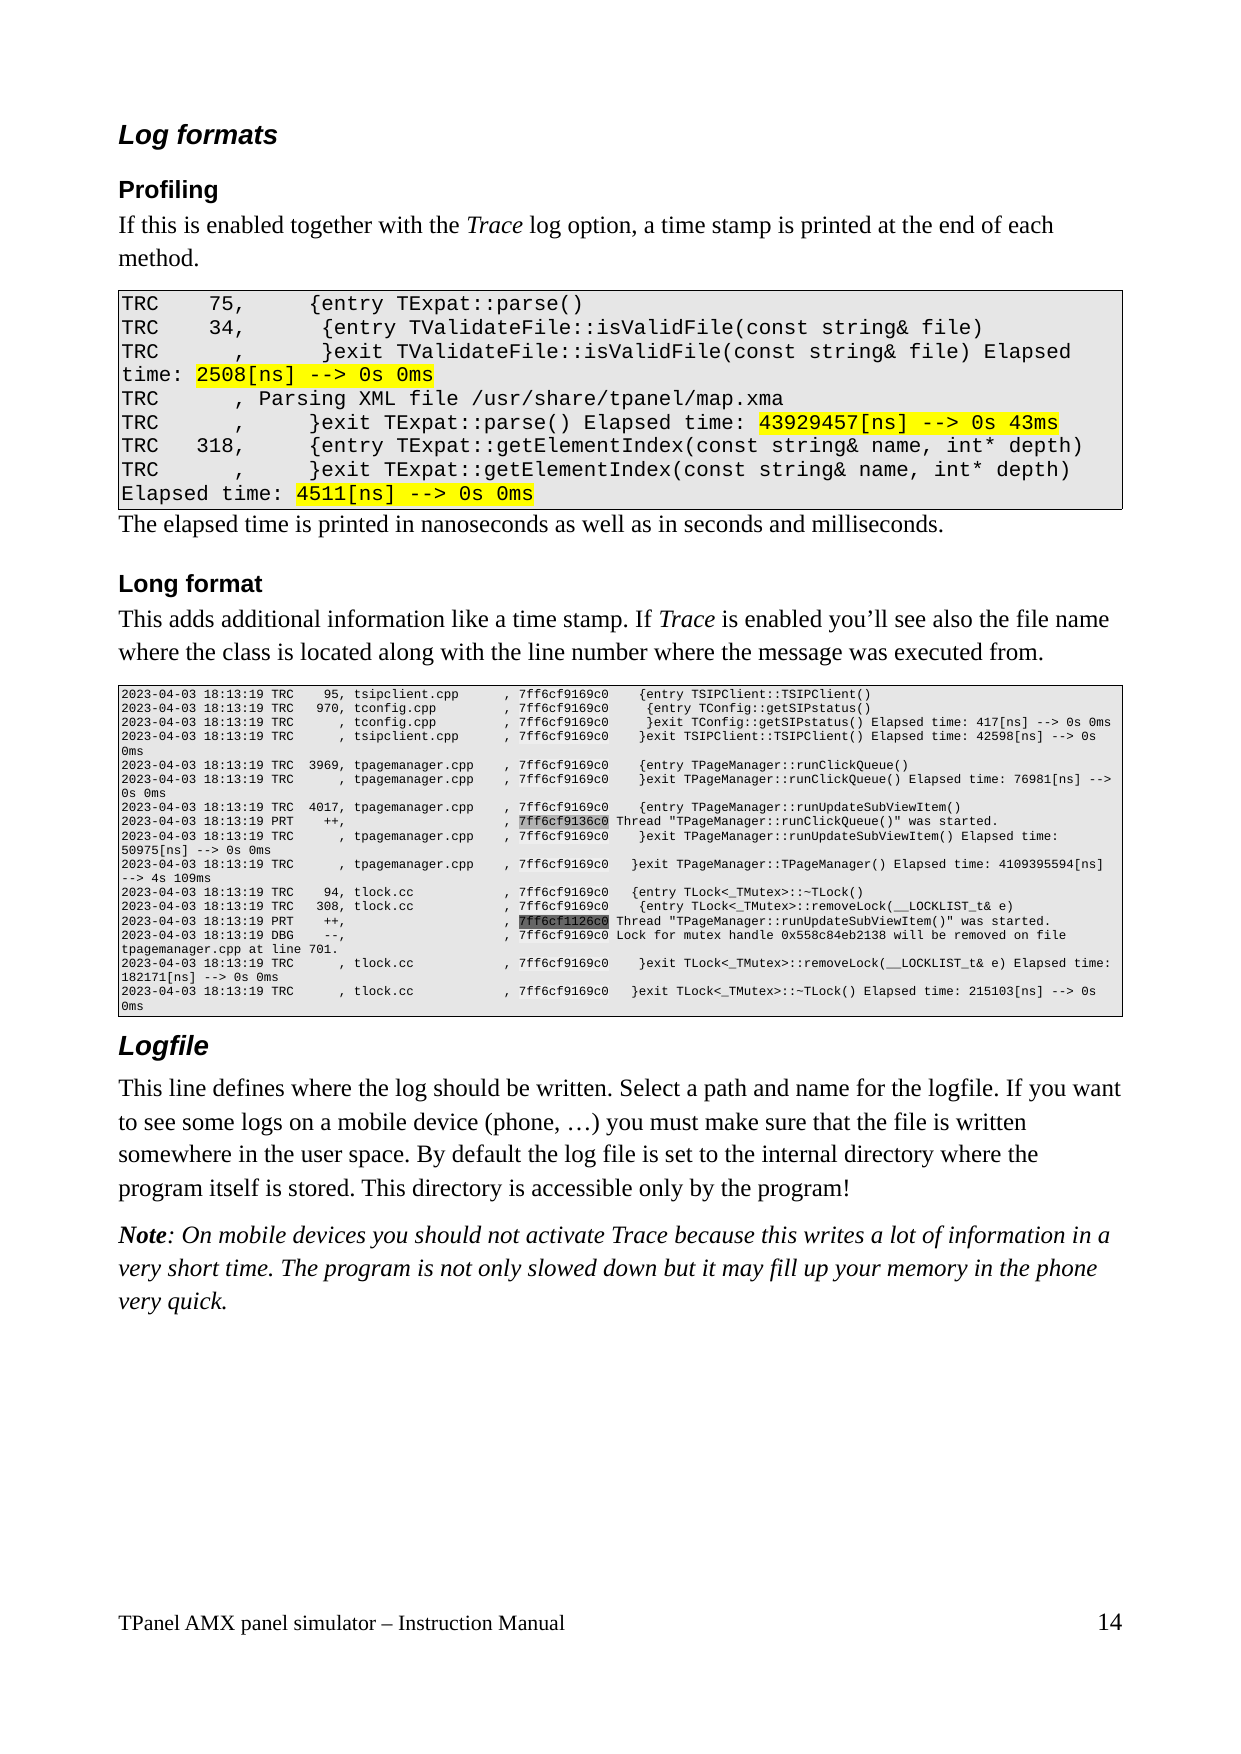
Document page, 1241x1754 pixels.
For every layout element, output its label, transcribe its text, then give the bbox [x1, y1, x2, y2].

text 2023-04-03 18:13:19 PRT ++, , 7ff6cf9136c0 Thread "TPageManager::runClickQueue()" was started. [119, 812, 1122, 826]
text The elapsed time is printed in nanoseconds as well as in seconds and milliseconds. [118, 510, 1122, 538]
text 2023-04-03 18:13:19 TRC 95, tsipclient.cpp , 7ff6cf9169c0 {entry TSIPClient::TSIPClient() [119, 686, 1122, 699]
text Note: On mobile devices you should not activate Trace because this writes a lot of information in a very short time. The program is not only slowed down but it may fill up your memory in the phone very quick. [118, 1220, 1122, 1315]
text This line defines where the log should be written. Select a path and name for the logfile. If you want to see some logs on a mobile device (phone, …) you must make sure that the file is written somewhere in the user space. By default the log file is set to the internal directory where the program itself is stored. This directory is accessible only by the program! [118, 1073, 1122, 1201]
text TRC , }exit TValidateFile::isValidFile(const string& file) Elapsed time: 2508[ns] --> 0s 0ms [119, 338, 1122, 385]
text 2023-04-03 18:13:19 TRC 970, tconfig.cpp , 7ff6cf9169c0 {entry TConfig::getSIPstatus() [119, 699, 1122, 713]
text TRC , }exit TExpat::getElementIndex(const string& name, int* depth) Elapsed time: 4511[ns] --> 0s 0ms [119, 456, 1122, 509]
text If this is enabled together with the Trace log option, a time stamp is printed at the end of each method. [118, 210, 1122, 272]
text 2023-04-03 18:13:19 TRC , tconfig.cpp , 7ff6cf9169c0 }exit TConfig::getSIPstatus() Elapsed time: 417[ns] --> 0s 0ms [119, 713, 1122, 727]
text TRC 75, {entry TExpat::parse() [119, 291, 1122, 314]
text TRC 318, {entry TExpat::getElementIndex(const string& name, int* depth) [119, 432, 1122, 456]
text 2023-04-03 18:13:19 TRC , tlock.cc , 7ff6cf9169c0 }exit TLock<_TMutex>::~TLock() Elapsed time: 215103[ns] --> 0s 0ms [119, 982, 1122, 1016]
subtitle Logfile [118, 1029, 1122, 1061]
text 2023-04-03 18:13:19 TRC , tpagemanager.cpp , 7ff6cf9169c0 }exit TPageManager::runUpdateSubViewItem() Elapsed time: 50975[ns] --> 0s 0ms [119, 826, 1122, 855]
text TRC 34, {entry TValidateFile::isValidFile(const string& file) [119, 314, 1122, 338]
subtitle Profiling [118, 175, 1122, 203]
text TRC , }exit TExpat::parse() Elapsed time: 43929457[ns] --> 0s 43ms [119, 409, 1122, 432]
text 2023-04-03 18:13:19 TRC 3969, tpagemanager.cpp , 7ff6cf9169c0 {entry TPageManager::runClickQueue() [119, 756, 1122, 770]
subtitle Long format [118, 569, 1122, 598]
text 2023-04-03 18:13:19 TRC 94, tlock.cc , 7ff6cf9169c0 {entry TLock<_TMutex>::~TLock() [119, 883, 1122, 897]
text TRC , Parsing XML file /usr/share/tpanel/map.xma [119, 385, 1122, 409]
text 2023-04-03 18:13:19 TRC , tpagemanager.cpp , 7ff6cf9169c0 }exit TPageManager::TPageManager() Elapsed time: 4109395594[ns] --> 4s 109ms [119, 855, 1122, 883]
text 2023-04-03 18:13:19 TRC , tlock.cc , 7ff6cf9169c0 }exit TLock<_TMutex>::removeLock(__LOCKLIST_t& e) Elapsed time: 182171[ns] --> 0s 0ms [119, 954, 1122, 982]
text 2023-04-03 18:13:19 DBG --, , 7ff6cf9169c0 Lock for mutex handle 0x558c84eb2138 will be removed on file tpagemanager.cpp at line 701. [119, 926, 1122, 954]
subtitle Log formats [118, 118, 1122, 150]
text 2023-04-03 18:13:19 TRC 4017, tpagemanager.cpp , 7ff6cf9169c0 {entry TPageManager::runUpdateSubViewItem() [119, 798, 1122, 812]
text 2023-04-03 18:13:19 TRC , tsipclient.cpp , 7ff6cf9169c0 }exit TSIPClient::TSIPClient() Elapsed time: 42598[ns] --> 0s 0ms [119, 727, 1122, 756]
text 2023-04-03 18:13:19 PRT ++, , 7ff6cf1126c0 Thread "TPageManager::runUpdateSubViewItem()" was started. [119, 911, 1122, 926]
text This adds additional information like a time stamp. If Trace is enabled you’ll see also the file name where the class is located along with the line number where the message was executed from. [118, 604, 1122, 666]
text 2023-04-03 18:13:19 TRC , tpagemanager.cpp , 7ff6cf9169c0 }exit TPageManager::runClickQueue() Elapsed time: 76981[ns] --> 0s 0ms [119, 770, 1122, 798]
text 2023-04-03 18:13:19 TRC 308, tlock.cc , 7ff6cf9169c0 {entry TLock<_TMutex>::removeLock(__LOCKLIST_t& e) [119, 897, 1122, 911]
